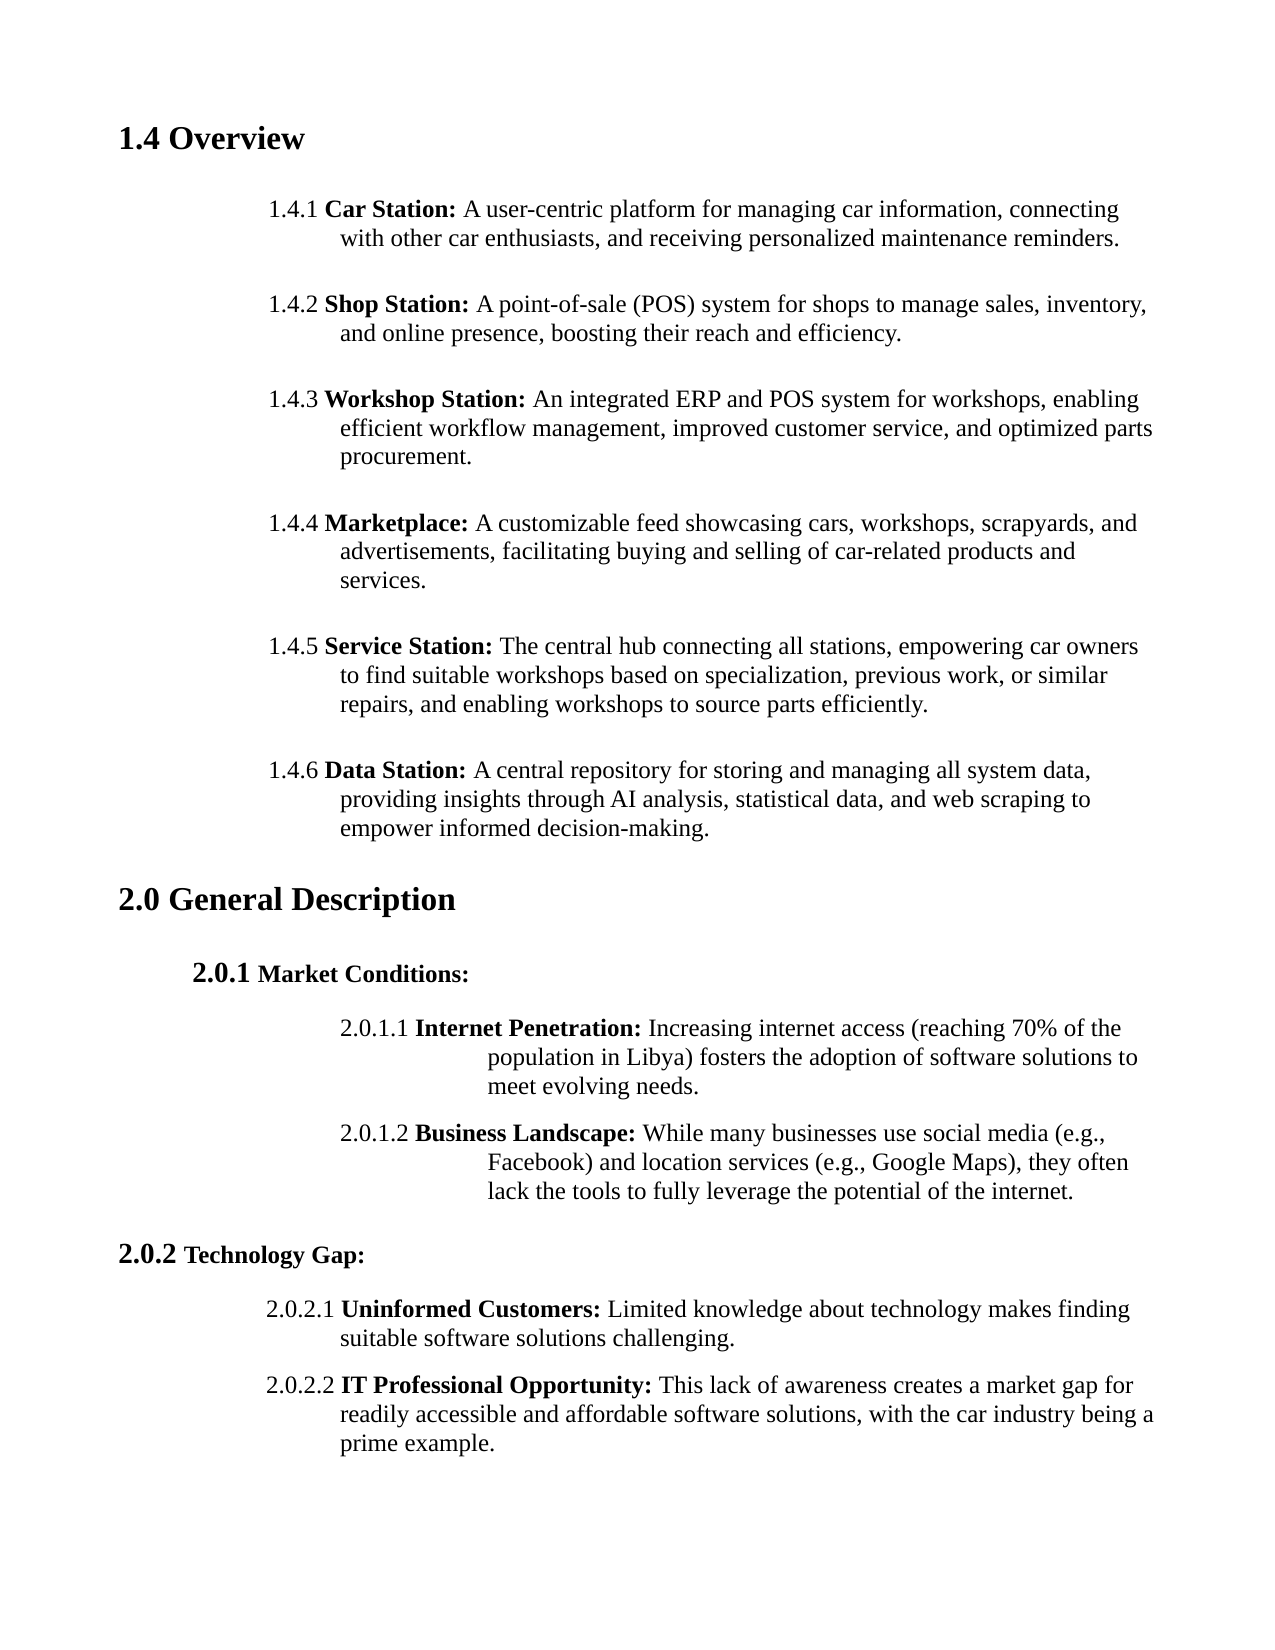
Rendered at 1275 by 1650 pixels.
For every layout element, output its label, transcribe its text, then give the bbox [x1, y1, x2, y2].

subtitle 1.4.2 Shop Station: A point-of-sale (POS) system for shops to manage sales, inventory, and online presence, boosting their reach and efficiency. [118, 289, 1157, 346]
subtitle 2.0.2.1 Uninformed Customers: Limited knowledge about technology makes finding suitable software solutions challenging. [118, 1294, 1157, 1352]
subtitle 2.0.2 Technology Gap: [118, 1236, 1157, 1269]
subtitle 2.0.1.1 Internet Penetration: Increasing internet access (reaching 70% of the population in Libya) fosters the adoption of software solutions to meet evolving needs. [118, 1013, 1157, 1099]
subtitle 1.4.3 Workshop Station: An integrated ERP and POS system for workshops, enabling efficient workflow management, improved customer service, and optimized parts procurement. [118, 384, 1157, 470]
subtitle 2.0.1.2 Business Landscape: While many businesses use social media (e.g., Facebook) and location services (e.g., Google Maps), they often lack the tools to fully leverage the potential of the internet. [118, 1118, 1157, 1204]
subtitle 2.0.1 Market Conditions: [118, 955, 1157, 988]
subtitle 1.4.5 Service Station: The central hub connecting all stations, empowering car owners to find suitable workshops based on specialization, previous work, or similar repairs, and enabling workshops to source parts efficiently. [118, 631, 1157, 718]
subtitle 2.0.2.2 IT Professional Opportunity: This lack of awareness creates a market gap for readily accessible and affordable software solutions, with the car industry being a prime example. [118, 1371, 1157, 1457]
subtitle 2.0 General Description [118, 879, 1157, 917]
subtitle 1.4.4 Marketplace: A customizable feed showcasing cars, workshops, scrapyards, and advertisements, facilitating buying and selling of car-related products and services. [118, 508, 1157, 594]
subtitle 1.4.1 Car Station: A user-centric platform for managing car information, connecting with other car enthusiasts, and receiving personalized maintenance reminders. [118, 194, 1157, 251]
subtitle 1.4.6 Data Station: A central repository for storing and managing all system data, providing insights through AI analysis, statistical data, and web scraping to empower informed decision-making. [118, 755, 1157, 841]
subtitle 1.4 Overview [118, 118, 1157, 156]
